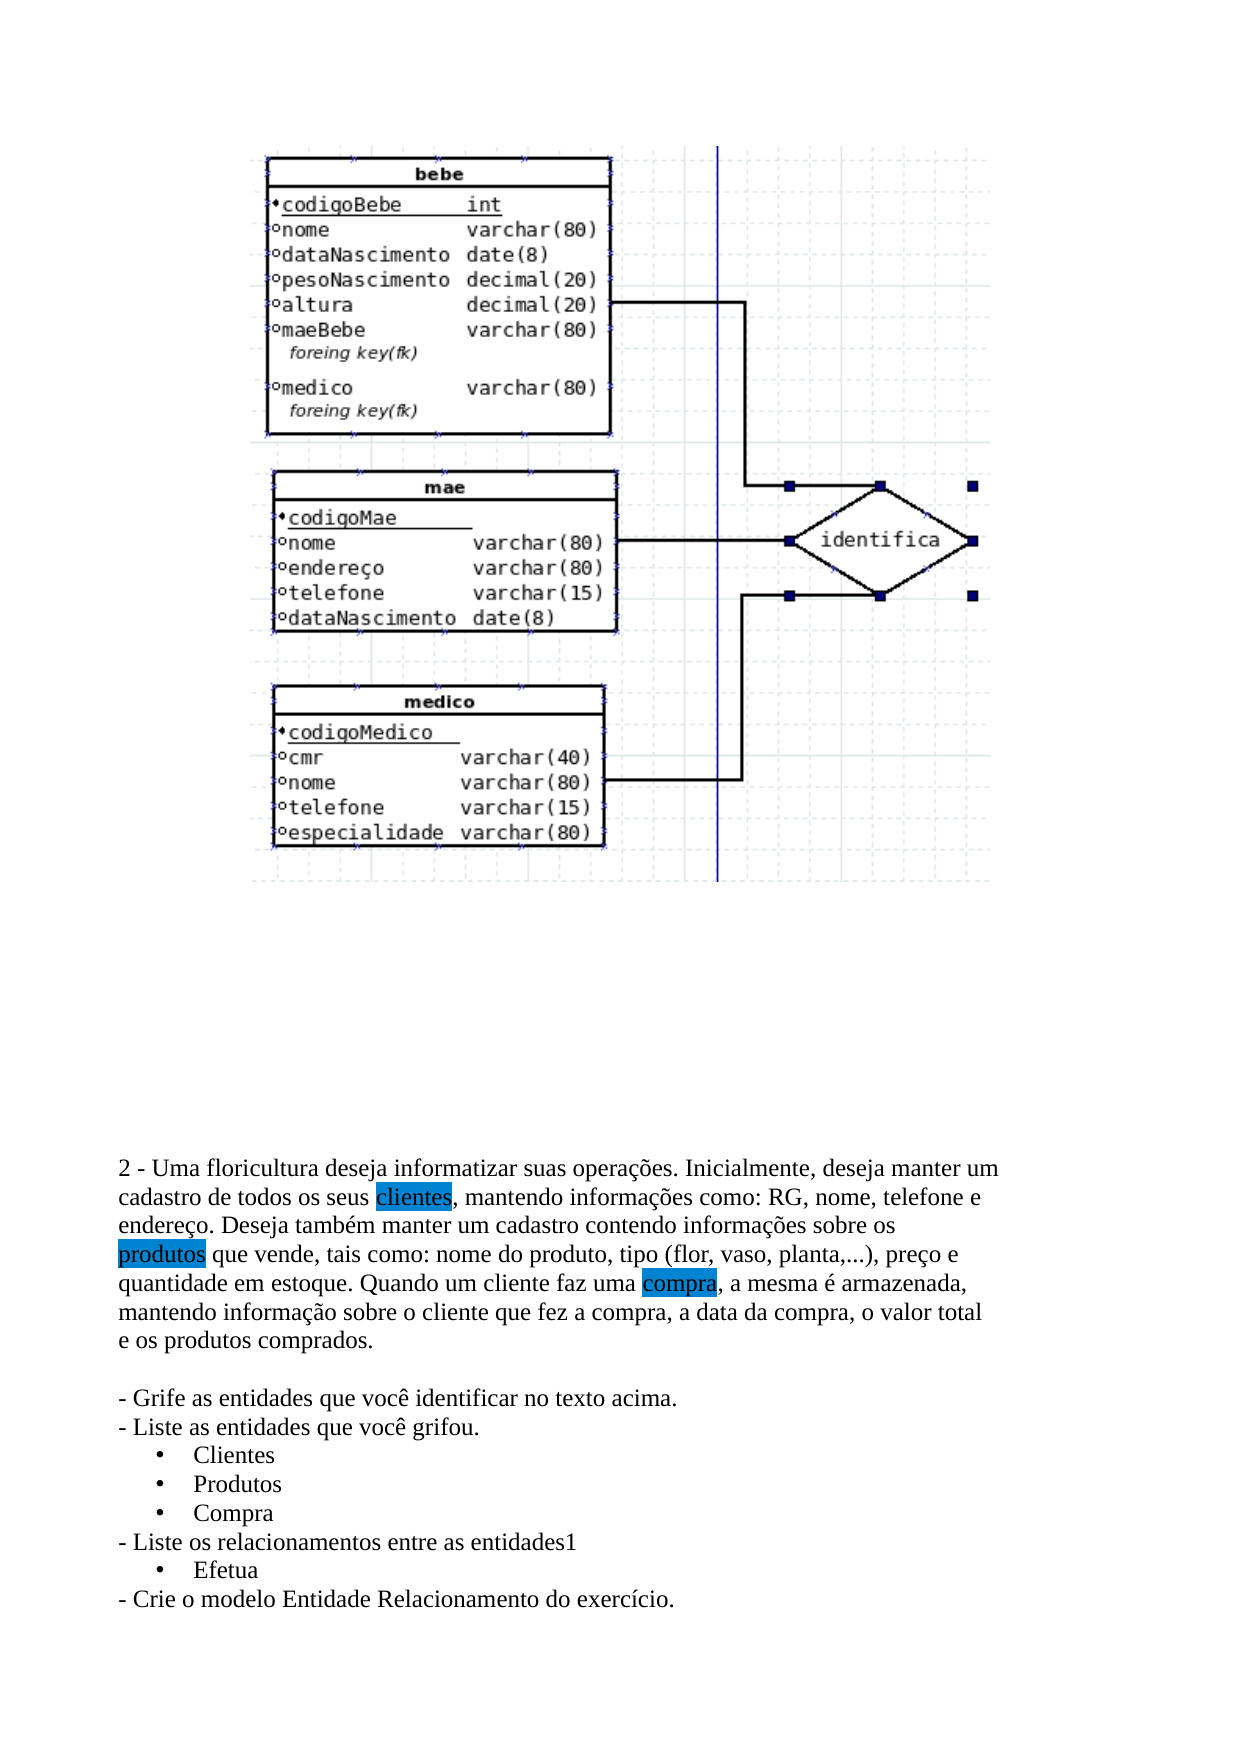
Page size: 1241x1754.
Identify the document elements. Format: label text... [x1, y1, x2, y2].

list Compra [156, 1498, 1122, 1527]
text endereço. Deseja também manter um cadastro contendo informações sobre os [118, 1211, 1122, 1239]
list Clientes [156, 1441, 1122, 1469]
text quantidade em estoque. Quando um cliente faz uma compra, a mesma é armazenada, [118, 1268, 1122, 1297]
list Produtos [156, 1469, 1122, 1498]
list Efetua [156, 1556, 1122, 1584]
picture [249, 146, 991, 882]
text 2 - Uma floricultura deseja informatizar suas operações. Inicialmente, deseja manter um [118, 1153, 1122, 1182]
text - Grife as entidades que você identificar no texto acima. [118, 1383, 1122, 1412]
text mantendo informação sobre o cliente que fez a compra, a data da compra, o valor total [118, 1297, 1122, 1326]
text - Liste os relacionamentos entre as entidades1 [118, 1527, 1122, 1556]
text - Crie o modelo Entidade Relacionamento do exercício. [118, 1584, 1122, 1613]
text cadastro de todos os seus clientes, mantendo informações como: RG, nome, telefone e [118, 1182, 1122, 1211]
text - Liste as entidades que você grifou. [118, 1412, 1122, 1441]
text produtos que vende, tais como: nome do produto, tipo (flor, vaso, planta,...), preço e [118, 1239, 1122, 1268]
text e os produtos comprados. [118, 1326, 1122, 1354]
